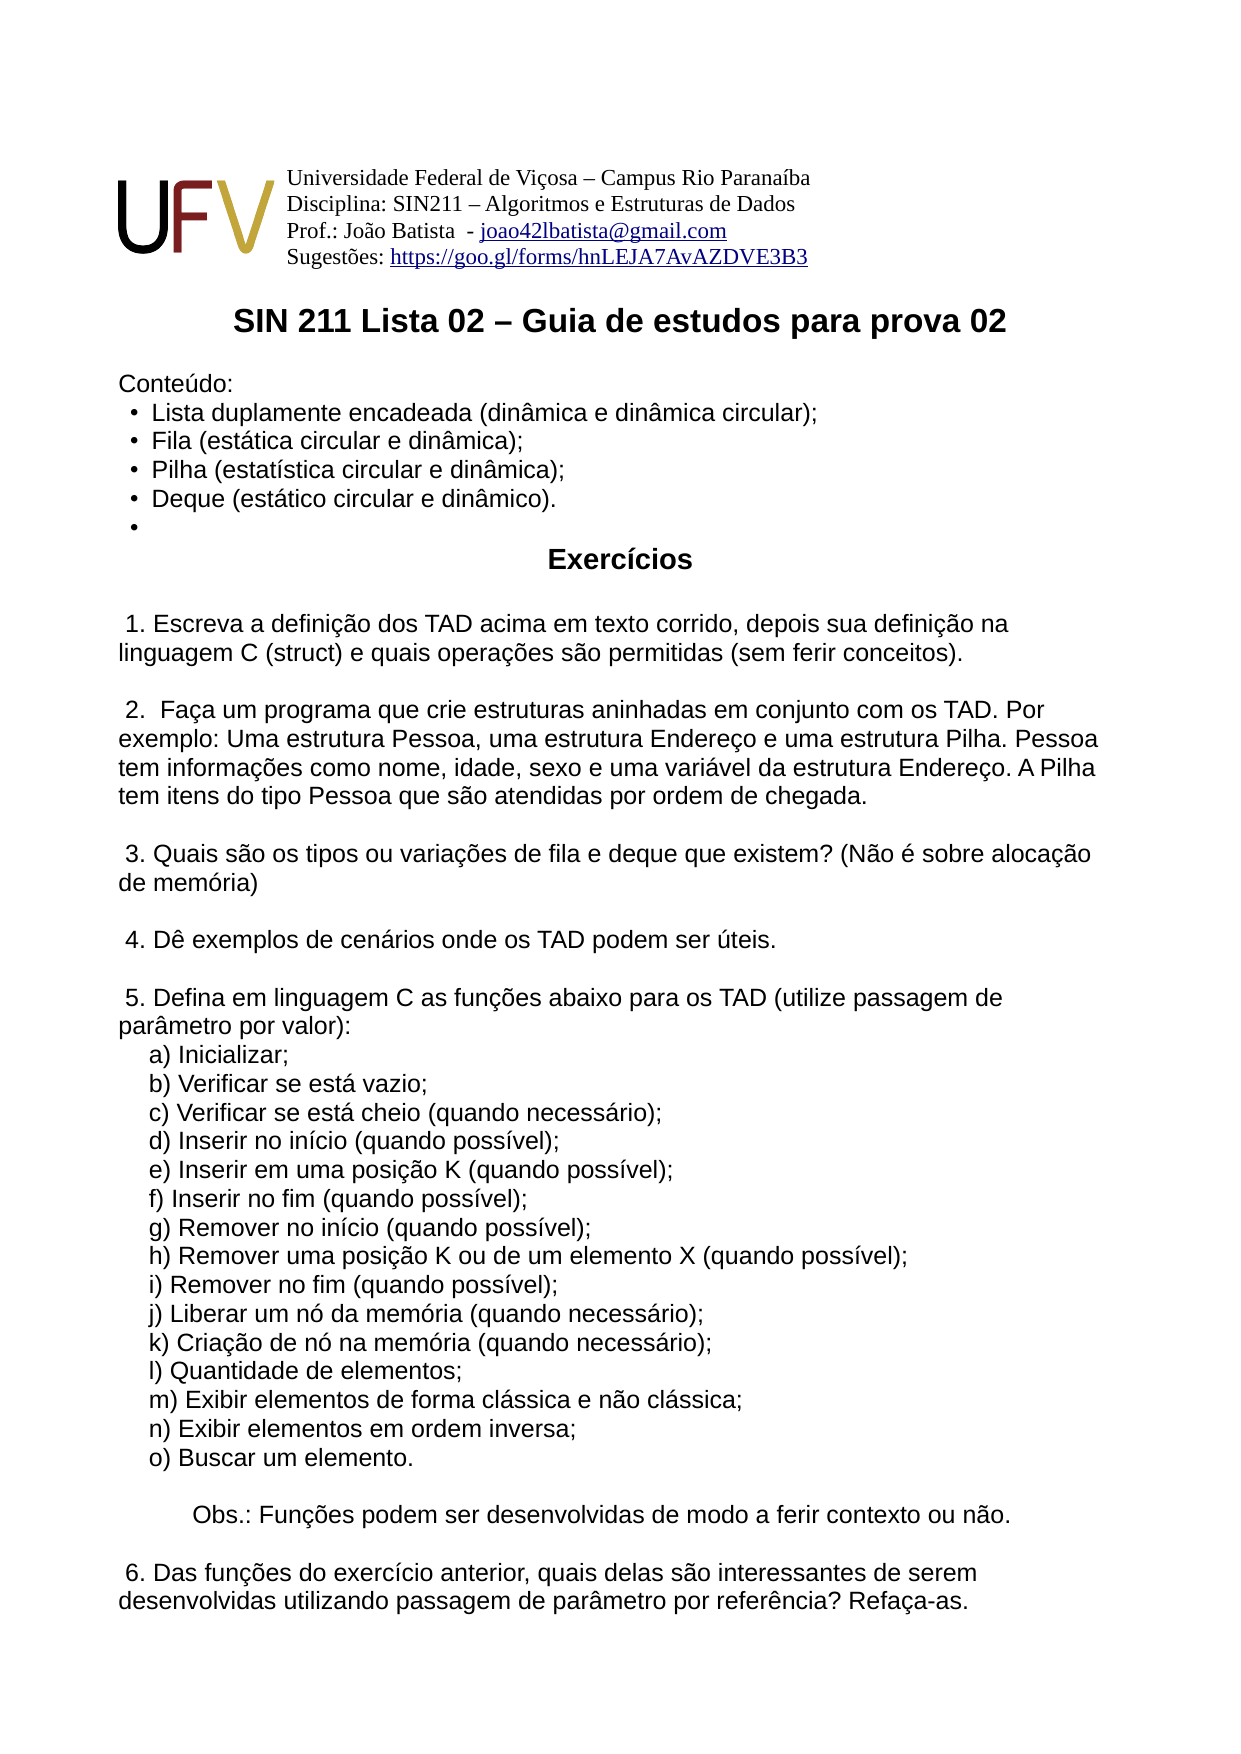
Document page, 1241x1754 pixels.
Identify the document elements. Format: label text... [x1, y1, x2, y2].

list Verificar se está cheio (quando necessário); [142, 1098, 1122, 1126]
list Remover no início (quando possível); [142, 1213, 1122, 1241]
list Liberar um nó da memória (quando necessário); [142, 1299, 1122, 1328]
text Exercícios [118, 542, 1122, 575]
list Defina em linguagem C as funções abaixo para os TAD (utilize passagem de parâmetro por valor): [118, 983, 1122, 1040]
list Remover uma posição K ou de um elemento X (quando possível); [142, 1241, 1122, 1270]
list Buscar um elemento. [142, 1443, 1122, 1471]
list Quantidade de elementos; [142, 1356, 1122, 1385]
list Inserir em uma posição K (quando possível); [142, 1155, 1122, 1184]
list Remover no fim (quando possível); [142, 1270, 1122, 1299]
list Inserir no início (quando possível); [142, 1126, 1122, 1155]
list Criação de nó na memória (quando necessário); [142, 1328, 1122, 1356]
table_header Universidade Federal de Viçosa – Campus Rio Paranaíba Disciplina: SIN211 – Algoritmos e Estruturas de Dados Prof.: João Batista - joao42lbatista@gmail.com Sugestões: https://goo.gl/forms/hnLEJA7AvAZDVE3B3 [275, 151, 1111, 282]
text Conteúdo: [118, 369, 1122, 397]
list Fila (estática circular e dinâmica); [130, 426, 1122, 455]
list Quais são os tipos ou variações de fila e deque que existem? (Não é sobre alocação de memória) [118, 839, 1122, 896]
list Escreva a definição dos TAD acima em texto corrido, depois sua definição na linguagem C (struct) e quais operações são permitidas (sem ferir conceitos). [118, 609, 1122, 666]
list Inserir no fim (quando possível); [142, 1184, 1122, 1213]
list Lista duplamente encadeada (dinâmica e dinâmica circular); [130, 397, 1122, 426]
list Exibir elementos em ordem inversa; [142, 1414, 1122, 1443]
list Deque (estático circular e dinâmico). [130, 484, 1122, 513]
list Faça um programa que crie estruturas aninhadas em conjunto com os TAD. Por exemplo: Uma estrutura Pessoa, uma estrutura Endereço e uma estrutura Pilha. Pessoa tem informações como nome, idade, sexo e uma variável da estrutura Endereço. A Pilha tem itens do tipo Pessoa que são atendidas por ordem de chegada. [118, 695, 1122, 810]
picture [118, 151, 275, 283]
list Pilha (estatística circular e dinâmica); [130, 455, 1122, 484]
text Obs.: Funções podem ser desenvolvidas de modo a ferir contexto ou não. [118, 1500, 1122, 1529]
list Verificar se está vazio; [142, 1069, 1122, 1098]
text SIN 211 Lista 02 – Guia de estudos para prova 02 [118, 302, 1122, 340]
list Das funções do exercício anterior, quais delas são interessantes de serem desenvolvidas utilizando passagem de parâmetro por referência? Refaça-as. [118, 1558, 1122, 1615]
table_header [107, 151, 118, 282]
list Inicializar; [142, 1040, 1122, 1069]
list Exibir elementos de forma clássica e não clássica; [142, 1385, 1122, 1414]
list Dê exemplos de cenários onde os TAD podem ser úteis. [118, 925, 1122, 954]
